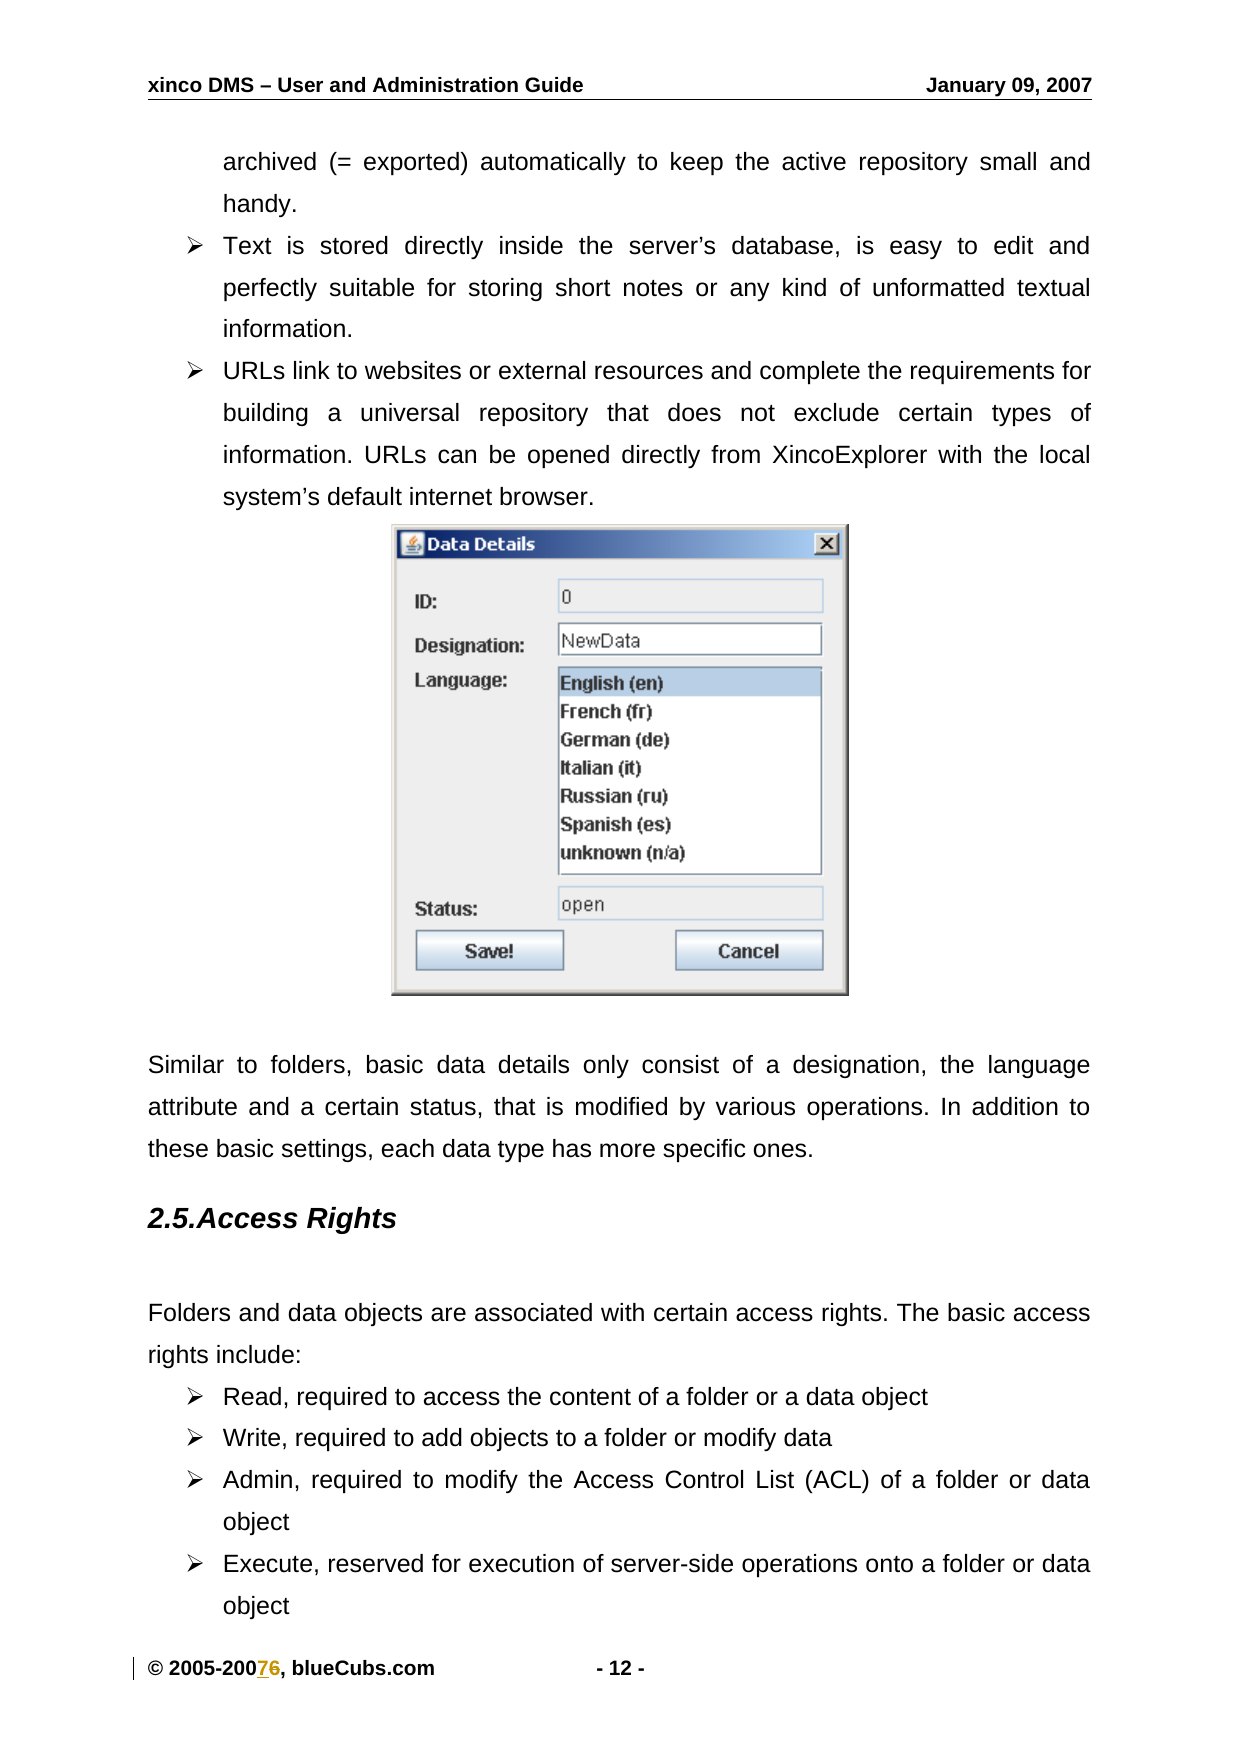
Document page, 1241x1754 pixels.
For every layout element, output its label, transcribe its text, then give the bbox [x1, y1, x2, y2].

text Similar to folders, basic data details only consist of a designation, the language attribute and a certain status, that is modified by various operations. In addition to these basic settings, each data type has more specific ones. [148, 1051, 1092, 1163]
list Text is stored directly inside the server’s database, is easy to edit and perfectly suitable for storing short notes or any kind of unformatted textual information. [185, 231, 1092, 343]
list Admin, required to modify the Access Control List (ACL) of a folder or data object [185, 1466, 1092, 1536]
list archived (= exported) automatically to keep the active repository small and handy. [185, 148, 1092, 217]
text Folders and data objects are associated with certain access rights. The basic access rights include: [148, 1298, 1092, 1368]
list URLs link to websites or external resources and complete the requirements for building a universal repository that does not exclude certain types of information. URLs can be opened directly from XincoExplorer with the local system’s default internet browser. [185, 357, 1092, 511]
picture [391, 524, 849, 996]
list Execute, reserved for execution of server-side operations onto a folder or data object [185, 1550, 1092, 1620]
subtitle Access Rights [148, 1202, 1092, 1234]
list Write, required to add objects to a folder or modify data [185, 1424, 1092, 1452]
list Read, required to access the content of a folder or a data object [185, 1382, 1092, 1410]
